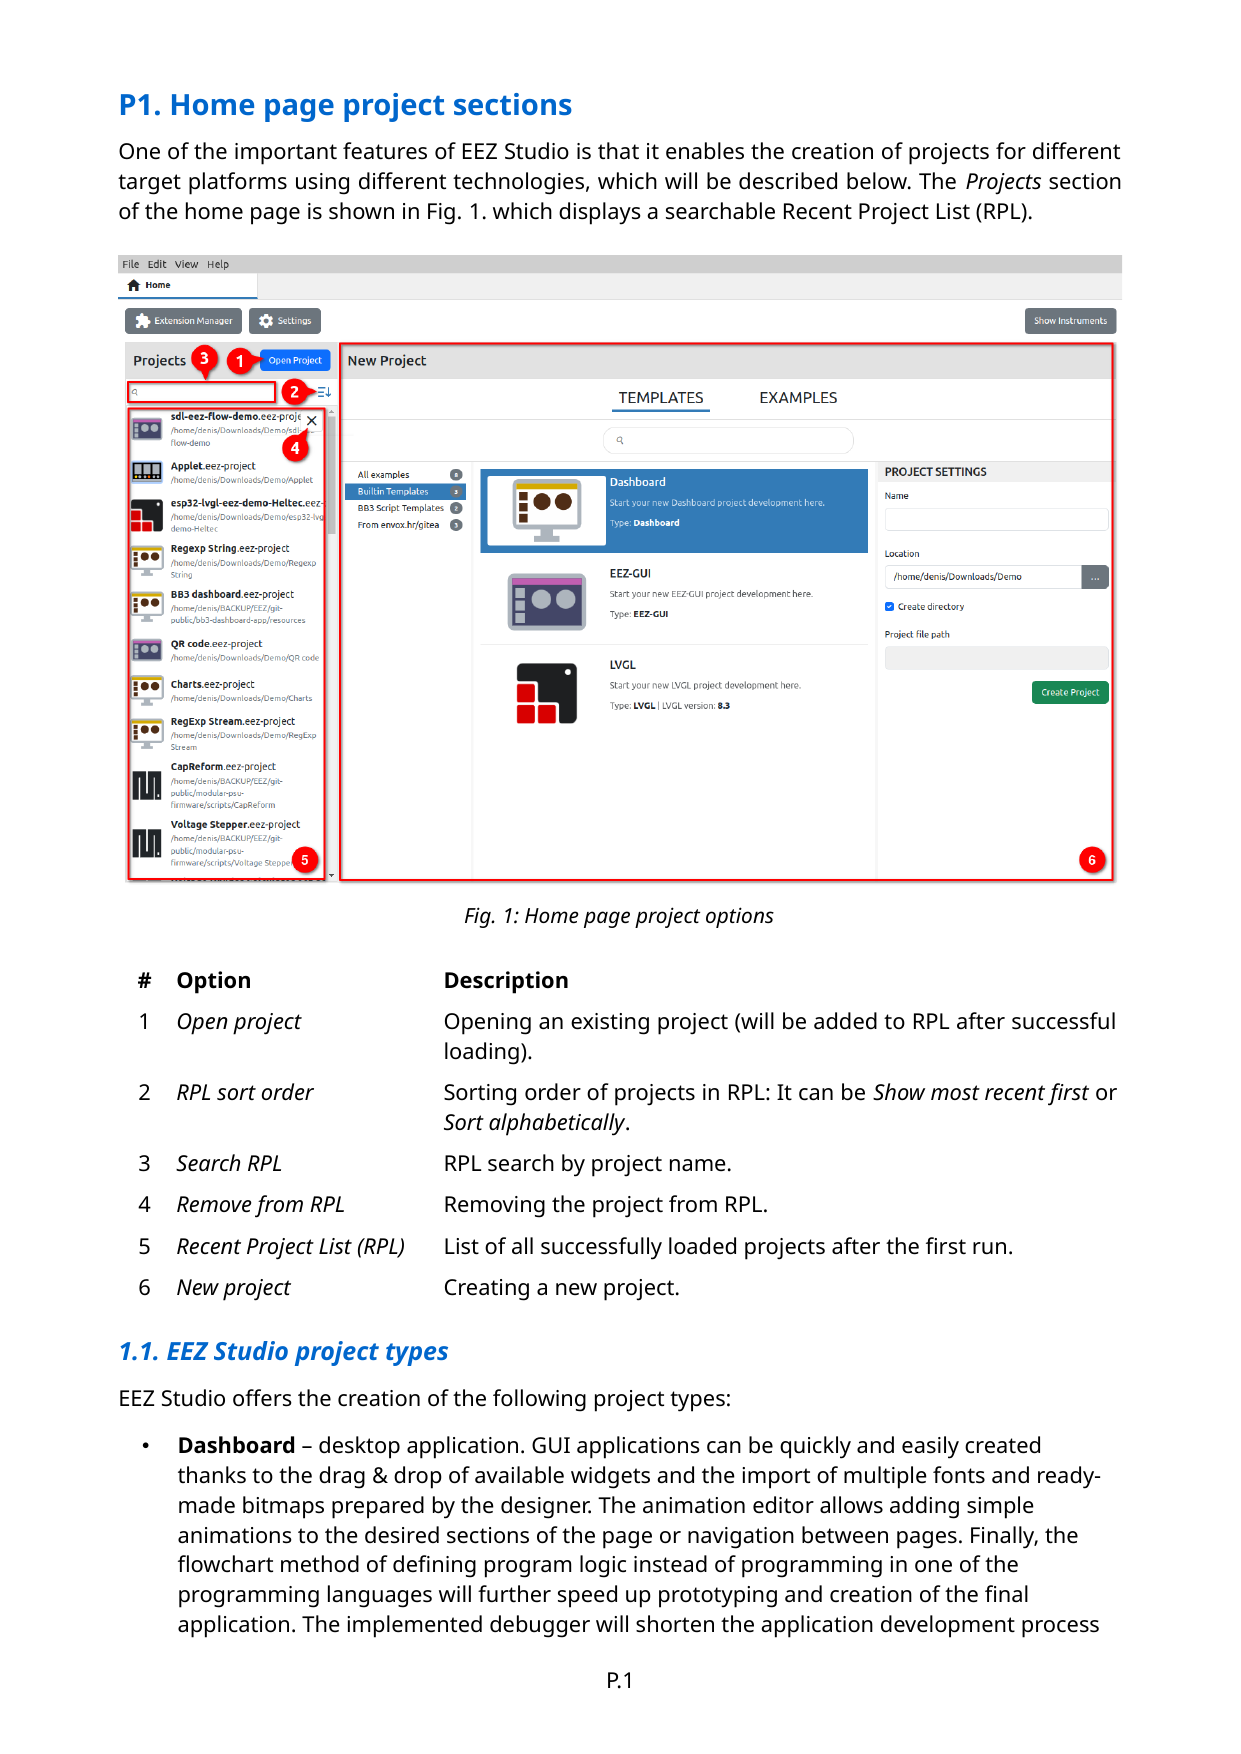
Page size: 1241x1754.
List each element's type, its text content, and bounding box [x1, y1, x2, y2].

table_cell Open project [171, 1000, 438, 1071]
list Dashboard – desktop application. GUI applications can be quickly and easily created thanks to the drag & drop of available widgets and the import of multiple fonts and ready-made bitmaps prepared by the designer. The animation editor allows adding simple animations to the desired sections of the page or navigation between pages. Finally, the flowchart method of defining program logic instead of programming in one of the programming languages will further speed up prototyping and creation of the final application. The implemented debugger will shorten the application development process [142, 1430, 1110, 1639]
picture [118, 255, 1123, 889]
table_cell Removing the project from RPL. [438, 1184, 1123, 1225]
table_cell 3 [118, 1143, 171, 1184]
table_header Option [171, 959, 438, 1000]
table_cell Recent Project List (RPL) [171, 1225, 438, 1266]
text One of the important features of EEZ Studio is that it enables the creation of projects for different target platforms using different technologies, which will be described below. The Projects section of the home page is shown in Fig. 1. which displays a searchable Recent Project List (RPL). [118, 136, 1122, 226]
table_cell 4 [118, 1184, 171, 1225]
table_cell 6 [118, 1266, 171, 1307]
table_cell RPL search by project name. [438, 1143, 1123, 1184]
table_cell 2 [118, 1071, 171, 1142]
table_cell Opening an existing project (will be added to RPL after successful loading). [438, 1000, 1123, 1071]
table_cell 5 [118, 1225, 171, 1266]
subtitle EEZ Studio project types [118, 1334, 1122, 1368]
table_cell RPL sort order [171, 1071, 438, 1142]
table_cell 1 [118, 1000, 171, 1071]
text Fig. 1: Home page project options [118, 889, 1122, 929]
subtitle Home page project sections [118, 84, 1122, 124]
table_cell List of all successfully loaded projects after the first run. [438, 1225, 1123, 1266]
table_cell Creating a new project. [438, 1266, 1123, 1307]
table_header Description [438, 959, 1123, 1000]
text EEZ Studio offers the creation of the following project types: [118, 1383, 1122, 1413]
table_cell Remove from RPL [171, 1184, 438, 1225]
table_header # [118, 959, 171, 1000]
table_cell Search RPL [171, 1143, 438, 1184]
table_cell Sorting order of projects in RPL: It can be Show most recent first or Sort alphabetically. [438, 1071, 1123, 1142]
table_cell New project [171, 1266, 438, 1307]
